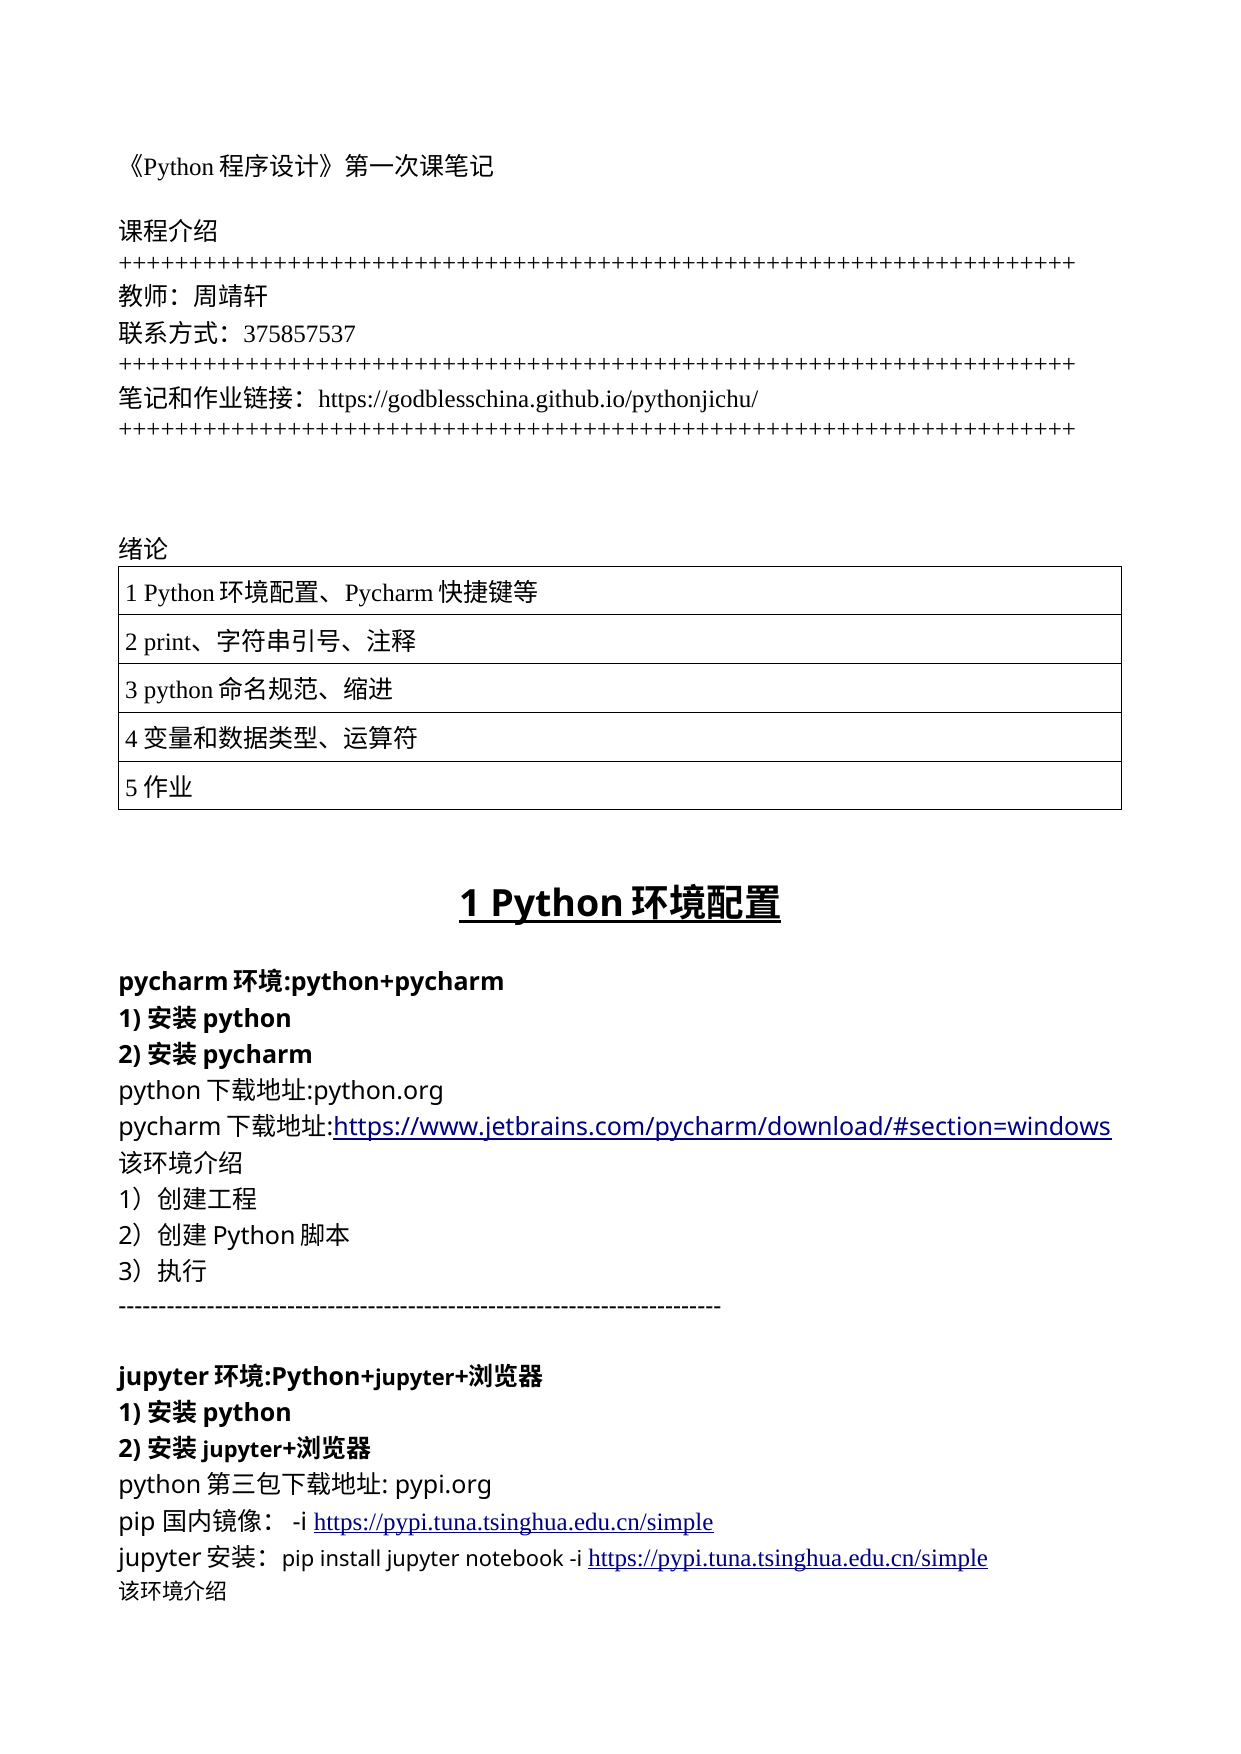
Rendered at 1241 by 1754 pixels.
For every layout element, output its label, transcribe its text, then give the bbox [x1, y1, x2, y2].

text python第三包下载地址: pypi.org [118, 1465, 1122, 1501]
text jupyter安装：pip install jupyter notebook -i https://pypi.tuna.tsinghua.edu.cn/simple [118, 1537, 1122, 1574]
text pycharm环境:python+pycharm [118, 962, 1122, 998]
text ++++++++++++++++++++++++++++++++++++++++++++++++++++++++++++++++++++ [118, 414, 1122, 443]
text 教师：周靖轩 [118, 277, 1122, 313]
text pip 国内镜像： -i https://pypi.tuna.tsinghua.edu.cn/simple [118, 1501, 1122, 1537]
text 1) 安装python [118, 1392, 1122, 1429]
text 《Python程序设计》第一次课笔记 [118, 147, 1122, 183]
text pycharm下载地址:https://www.jetbrains.com/pycharm/download/#section=windows [118, 1107, 1122, 1143]
text 联系方式：375857537 [118, 313, 1122, 349]
table_cell 4 变量和数据类型、运算符 [119, 713, 1121, 761]
table_header 1 Python环境配置、Pycharm快捷键等 [119, 567, 1121, 614]
table_cell 3 python命名规范、缩进 [119, 664, 1121, 712]
text 该环境介绍 [118, 1574, 1122, 1605]
text --------------------------------------------------------------------------- [118, 1288, 1122, 1322]
table_cell 2 print、字符串引号、注释 [119, 615, 1121, 663]
text 1) 安装python [118, 998, 1122, 1034]
text 3）执行 [118, 1252, 1122, 1288]
text 课程介绍 [118, 212, 1122, 248]
text ++++++++++++++++++++++++++++++++++++++++++++++++++++++++++++++++++++ 笔记和作业链接：https://godblesschina.github.io/pythonjichu/ [118, 349, 1122, 414]
text 绪论 [118, 529, 1122, 566]
text 1）创建工程 [118, 1179, 1122, 1216]
text 该环境介绍 [118, 1143, 1122, 1179]
text 2) 安装pycharm [118, 1034, 1122, 1071]
table_cell 5 作业 [119, 762, 1121, 809]
text jupyter环境:Python+jupyter+浏览器 [118, 1356, 1122, 1392]
text 1 Python环境配置 [118, 873, 1122, 928]
text 2) 安装jupyter+浏览器 [118, 1429, 1122, 1465]
text 2）创建Python脚本 [118, 1216, 1122, 1252]
text python下载地址:python.org [118, 1071, 1122, 1107]
text ++++++++++++++++++++++++++++++++++++++++++++++++++++++++++++++++++++ [118, 248, 1122, 277]
